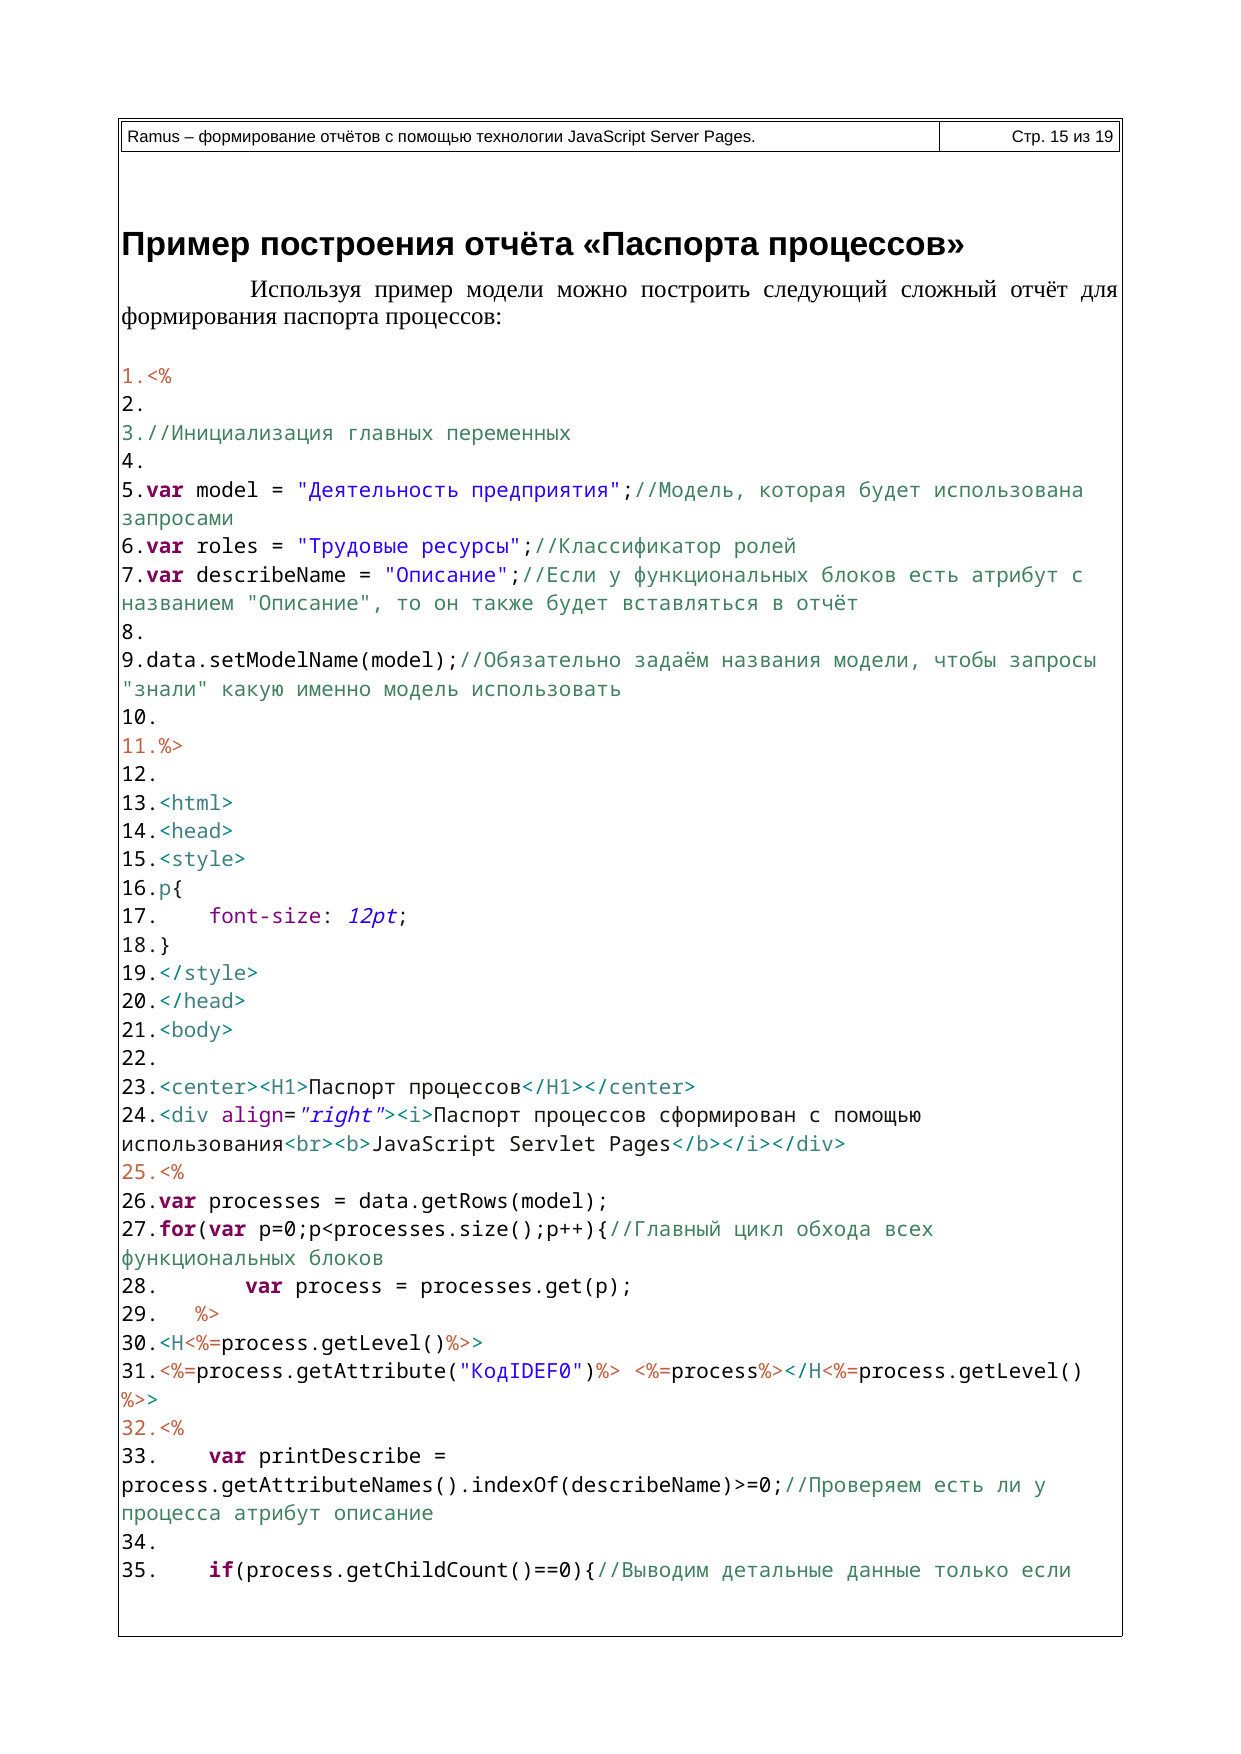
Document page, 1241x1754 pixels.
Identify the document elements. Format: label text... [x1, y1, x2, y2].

list var printDescribe = process.getAttributeNames().indexOf(describeName)>=0;//Проверяем есть ли у процесса атрибут описание [121, 1442, 1119, 1527]
subtitle Пример построения отчёта «Паспорта процессов» [121, 225, 1119, 262]
list <head> [121, 816, 1119, 844]
list <div align="right"><i>Паспорт процессов сформирован с помощью использования<br><b>JavaScript Servlet Pages</b></i></div> [121, 1100, 1119, 1157]
list </head> [121, 987, 1119, 1015]
list var roles = "Трудовые ресурсы";//Классификатор ролей [121, 532, 1119, 560]
list <% [121, 1157, 1119, 1186]
list p{ [121, 873, 1119, 901]
list <html> [121, 788, 1119, 816]
list var processes = data.getRows(model); [121, 1186, 1119, 1214]
list font-size: 12pt; [121, 901, 1119, 930]
list //Инициализация главных переменных [121, 418, 1119, 446]
list data.setModelName(model);//Обязательно задаём названия модели, чтобы запросы "знали" какую именно модель использовать [121, 645, 1119, 702]
list var process = processes.get(p); [121, 1271, 1119, 1299]
list %> [121, 1299, 1119, 1328]
list <% [121, 1413, 1119, 1442]
list } [121, 930, 1119, 958]
list %> [121, 731, 1119, 759]
list <%=process.getAttribute("КодIDEF0")%> <%=process%></H<%=process.getLevel()%>> [121, 1356, 1119, 1413]
list if(process.getChildCount()==0){//Выводим детальные данные только если [121, 1555, 1119, 1584]
list <body> [121, 1015, 1119, 1043]
list for(var p=0;p<processes.size();p++){//Главный цикл обхода всех функциональных блоков [121, 1214, 1119, 1271]
list var model = "Деятельность предприятия";//Модель, которая будет использована запросами [121, 475, 1119, 532]
list var describeName = "Описание";//Если у функциональных блоков есть атрибут с названием "Описание", то он также будет вставляться в отчёт [121, 560, 1119, 617]
text Используя пример модели можно построить следующий сложный отчёт для формирования паспорта процессов: [121, 275, 1119, 330]
list <% [121, 361, 1119, 389]
list <H<%=process.getLevel()%>> [121, 1328, 1119, 1356]
list <center><H1>Паспорт процессов</H1></center> [121, 1072, 1119, 1100]
list <style> [121, 844, 1119, 873]
list </style> [121, 958, 1119, 987]
